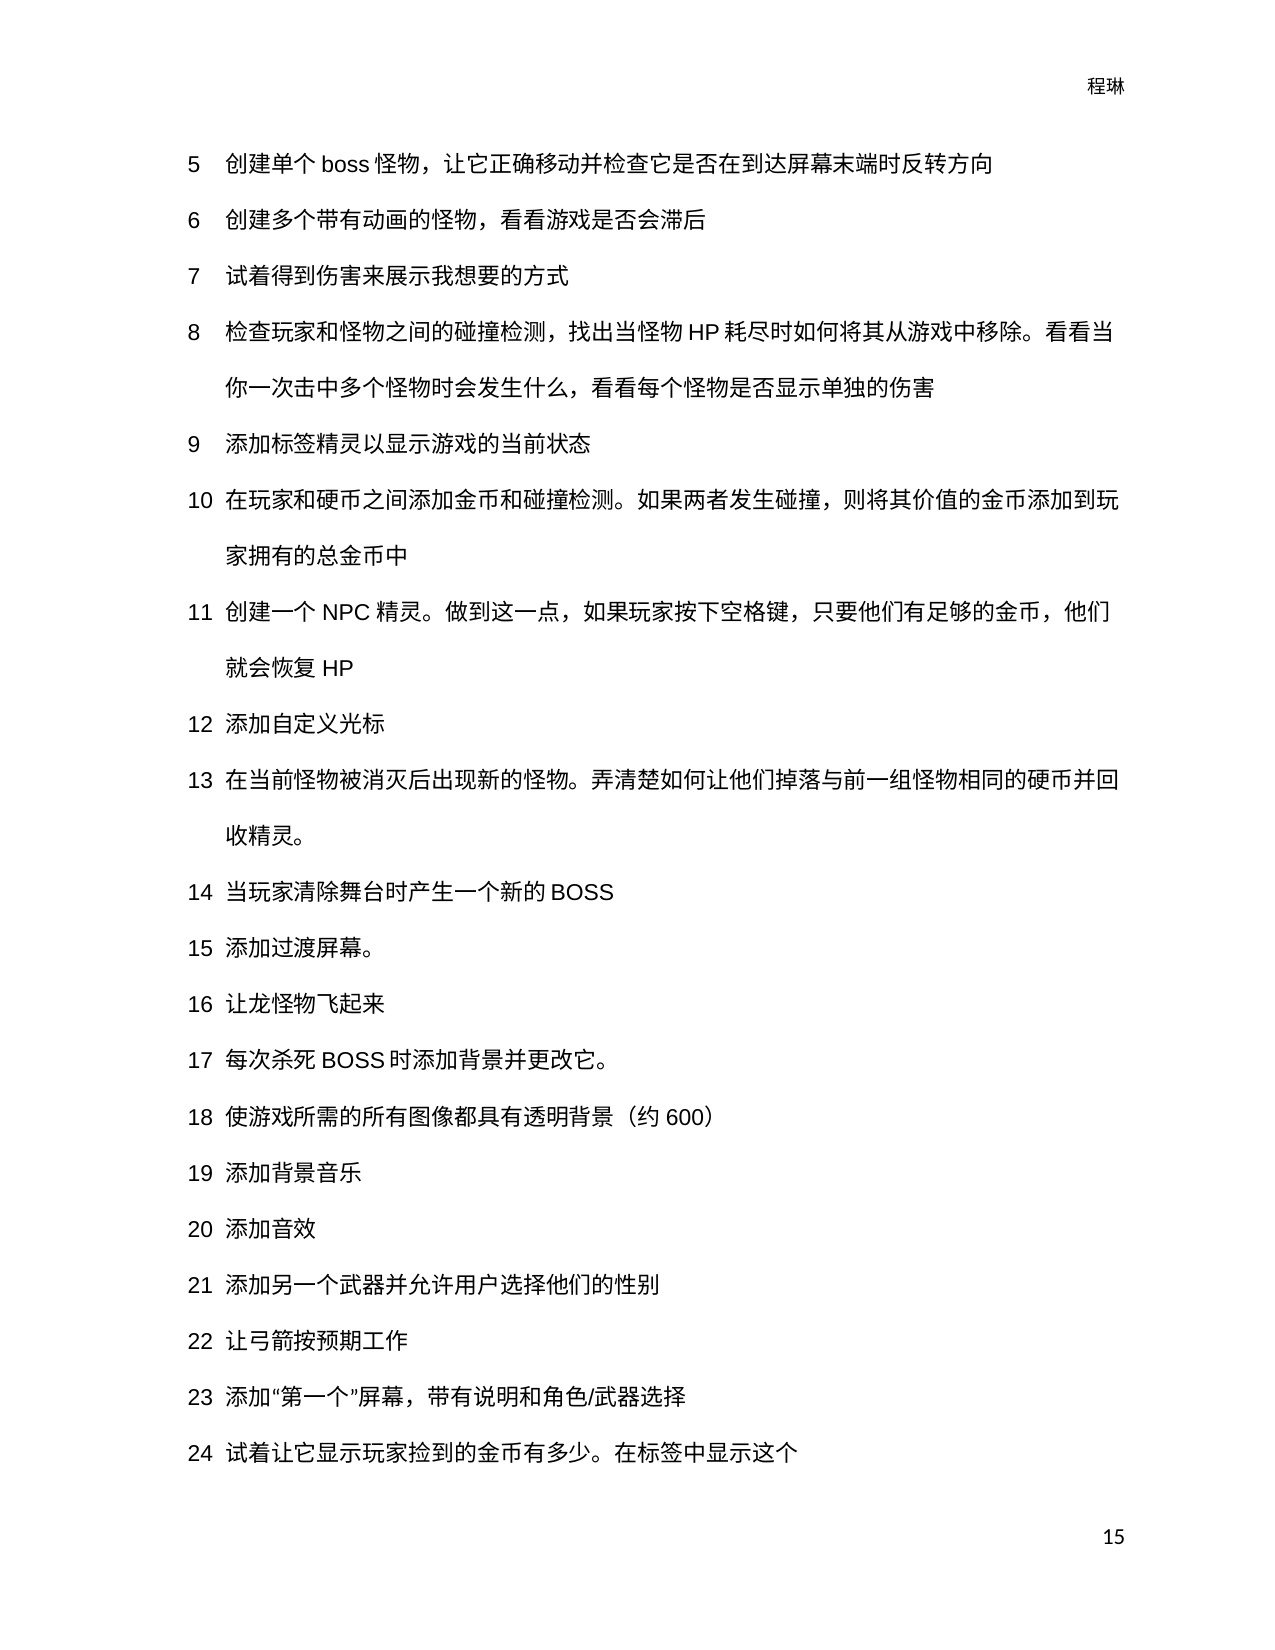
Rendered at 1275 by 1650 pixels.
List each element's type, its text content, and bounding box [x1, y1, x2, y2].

list 检查玩家和怪物之间的碰撞检测，找出当怪物HP耗尽时如何将其从游戏中移除。看看当你一次击中多个怪物时会发生什么，看看每个怪物是否显示单独的伤害 [187, 318, 1125, 402]
list 创建单个boss怪物，让它正确移动并检查它是否在到达屏幕末端时反转方向 [187, 150, 1125, 178]
list 添加自定义光标 [187, 710, 1125, 738]
list 在玩家和硬币之间添加金币和碰撞检测。如果两者发生碰撞，则将其价值的金币添加到玩家拥有的总金币中 [187, 486, 1125, 570]
list 添加“第一个”屏幕，带有说明和角色/武器选择 [187, 1383, 1125, 1411]
list 添加另一个武器并允许用户选择他们的性别 [187, 1271, 1125, 1299]
list 添加背景音乐 [187, 1159, 1125, 1187]
list 添加标签精灵以显示游戏的当前状态 [187, 430, 1125, 458]
list 当玩家清除舞台时产生一个新的BOSS [187, 878, 1125, 907]
list 让龙怪物飞起来 [187, 991, 1125, 1019]
list 添加过渡屏幕。 [187, 934, 1125, 963]
list 添加音效 [187, 1215, 1125, 1243]
list 创建多个带有动画的怪物，看看游戏是否会滞后 [187, 206, 1125, 234]
list 在当前怪物被消灭后出现新的怪物。弄清楚如何让他们掉落与前一组怪物相同的硬币并回收精灵。 [187, 766, 1125, 851]
list 创建一个 NPC 精灵。做到这一点，如果玩家按下空格键，只要他们有足够的金币，他们就会恢复 HP [187, 598, 1125, 682]
list 每次杀死BOSS时添加背景并更改它。 [187, 1047, 1125, 1075]
list 试着得到伤害来展示我想要的方式 [187, 262, 1125, 290]
list 使游戏所需的所有图像都具有透明背景（约 600） [187, 1103, 1125, 1131]
list 试着让它显示玩家捡到的金币有多少。在标签中显示这个 [187, 1439, 1125, 1467]
list 让弓箭按预期工作 [187, 1327, 1125, 1355]
